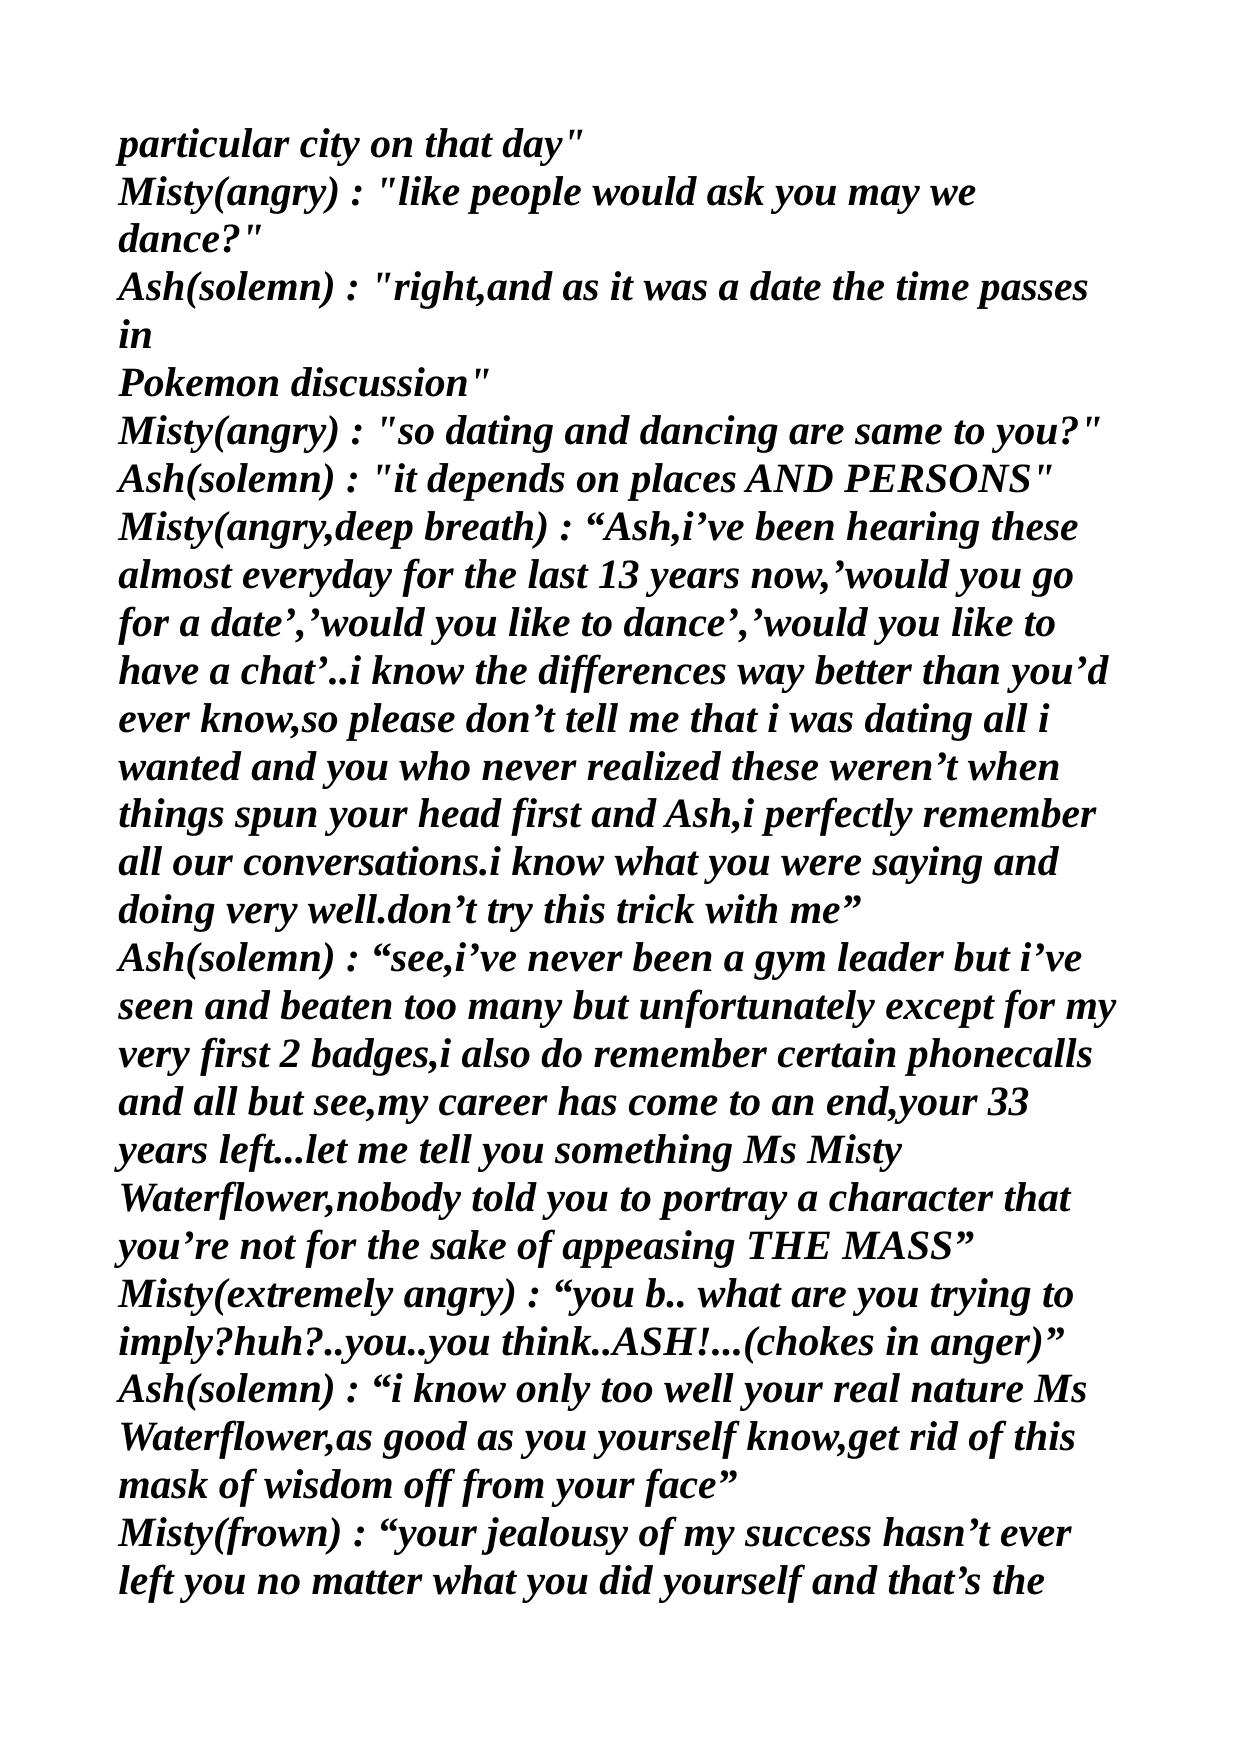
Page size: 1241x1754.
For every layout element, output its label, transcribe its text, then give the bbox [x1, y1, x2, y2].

text Misty(angry) : "like people would ask you may we dance?" [118, 166, 1122, 262]
text Misty(frown) : “your jealousy of my success hasn’t ever left you no matter what you did yourself and that’s the [118, 1508, 1122, 1603]
text Ash(solemn) : “see,i’ve never been a gym leader but i’ve seen and beaten too many but unfortunately except for my very first 2 badges,i also do remember certain phonecalls and all but see,my career has come to an end,your 33 years left...let me tell you something Ms Misty Waterflower,nobody told you to portray a character that you’re not for the sake of appeasing THE MASS” [118, 933, 1122, 1268]
text Ash(solemn) : “i know only too well your real nature Ms Waterflower,as good as you yourself know,get rid of this mask of wisdom off from your face” [118, 1364, 1122, 1508]
text Misty(angry,deep breath) : “Ash,i’ve been hearing these almost everyday for the last 13 years now,’would you go for a date’,’would you like to dance’,’would you like to have a chat’..i know the differences way better than you’d ever know,so please don’t tell me that i was dating all i wanted and you who never realized these weren’t when things spun your head first and Ash,i perfectly remember all our conversations.i know what you were saying and doing very well.don’t try this trick with me” [118, 501, 1122, 933]
text Pokemon discussion" [118, 358, 1122, 406]
text Ash(solemn) : "it depends on places AND PERSONS" [118, 453, 1122, 501]
text Misty(angry) : "so dating and dancing are same to you?" [118, 406, 1122, 453]
text Misty(extremely angry) : “you b.. what are you trying to imply?huh?..you..you think..ASH!...(chokes in anger)” [118, 1268, 1122, 1364]
text particular city on that day" [118, 118, 1122, 166]
text Ash(solemn) : "right,and as it was a date the time passes in [118, 262, 1122, 358]
